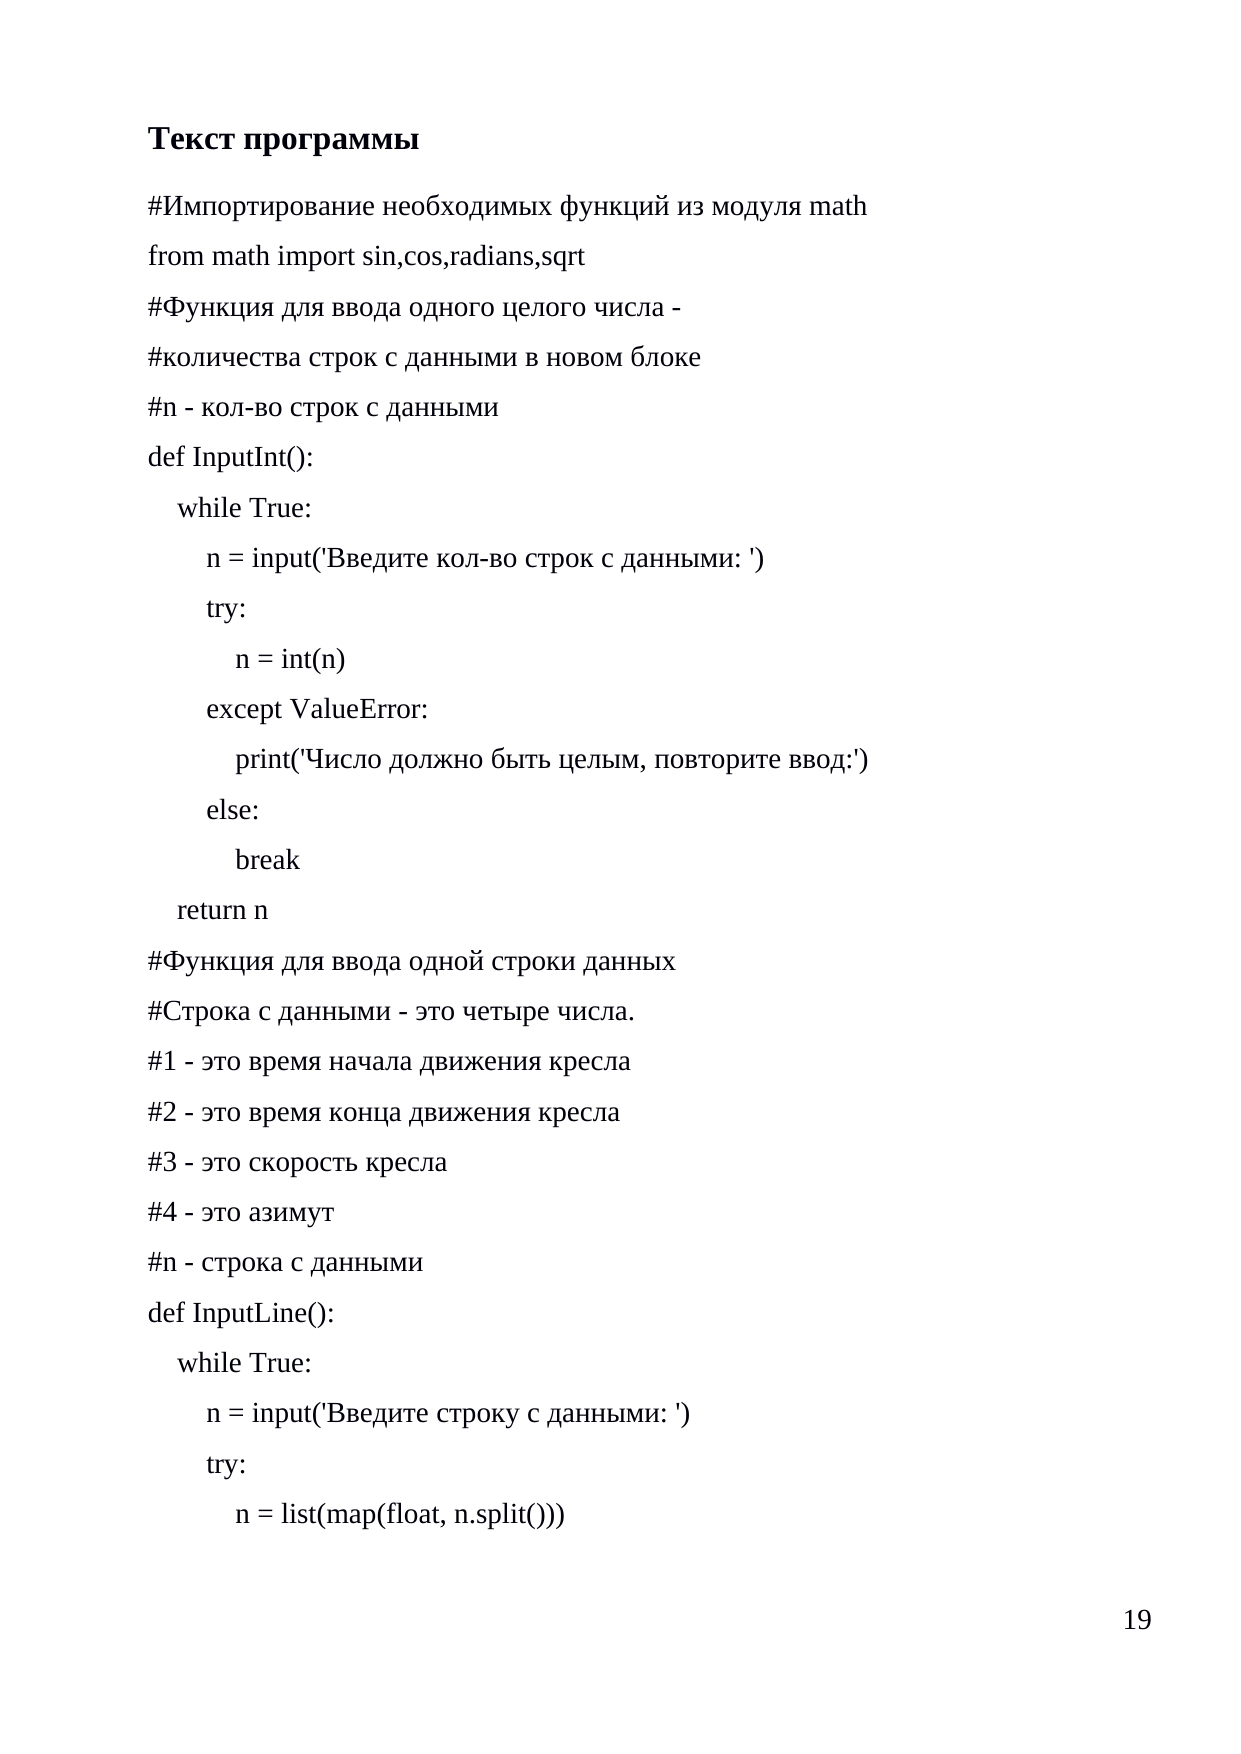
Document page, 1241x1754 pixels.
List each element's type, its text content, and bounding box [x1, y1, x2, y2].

text n = input('Введите кол-во строк с данными: ') [148, 540, 1152, 574]
text #2 - это время конца движения кресла [148, 1094, 1152, 1127]
text from math import sin,cos,radians,sqrt [148, 238, 1152, 272]
text break [148, 842, 1152, 876]
text #3 - это скорость кресла [148, 1144, 1152, 1177]
text else: [148, 792, 1152, 825]
text n = int(n) [148, 641, 1152, 674]
text n = list(map(float, n.split())) [148, 1496, 1152, 1530]
text print('Число должно быть целым, повторите ввод:') [148, 741, 1152, 775]
text #n - строка с данными [148, 1244, 1152, 1278]
text #4 - это азимут [148, 1194, 1152, 1228]
text #Импортирование необходимых функций из модуля math [148, 188, 1152, 222]
text while True: [148, 1345, 1152, 1379]
subtitle Текст программы [148, 118, 1152, 156]
text #n - кол-во строк с данными [148, 389, 1152, 423]
text try: [148, 1446, 1152, 1479]
text return n [148, 892, 1152, 926]
text #Функция для ввода одного целого числа - [148, 289, 1152, 322]
text #1 - это время начала движения кресла [148, 1043, 1152, 1077]
text #Строка с данными - это четыре числа. [148, 993, 1152, 1027]
text #Функция для ввода одной строки данных [148, 943, 1152, 976]
text n = input('Введите строку с данными: ') [148, 1396, 1152, 1429]
text try: [148, 591, 1152, 624]
text while True: [148, 490, 1152, 523]
text def InputInt(): [148, 439, 1152, 473]
text except ValueError: [148, 691, 1152, 725]
text def InputLine(): [148, 1295, 1152, 1328]
text #количества строк с данными в новом блоке [148, 339, 1152, 372]
